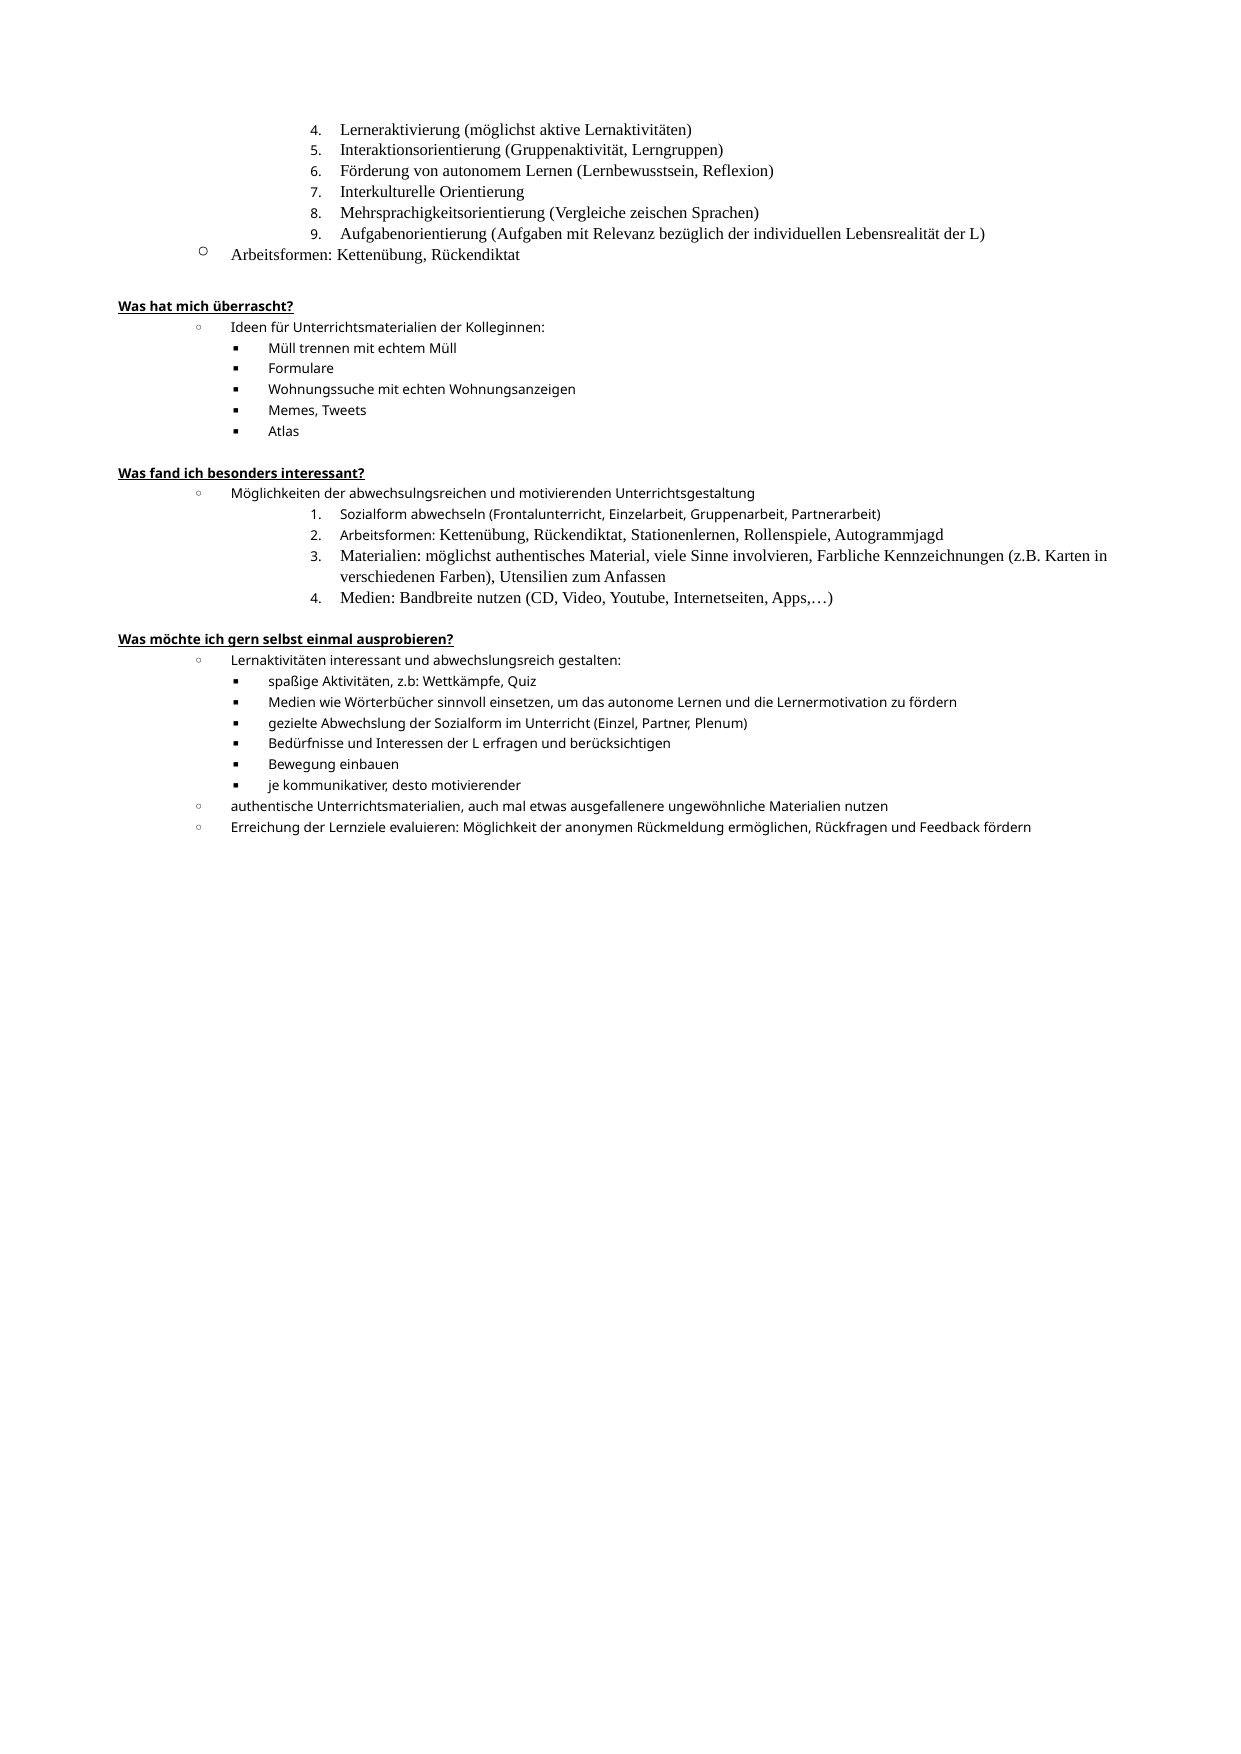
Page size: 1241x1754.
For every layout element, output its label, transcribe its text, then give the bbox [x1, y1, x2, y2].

list Was hat mich überrascht? [118, 294, 1122, 315]
list Erreichung der Lernziele evaluieren: Möglichkeit der anonymen Rückmeldung ermöglichen, Rückfragen und Feedback fördern [193, 815, 1122, 836]
list je kommunikativer, desto motivierender [231, 774, 1122, 794]
list Formulare [231, 357, 1122, 378]
list Arbeitsformen: Kettenübung, Rückendiktat, Stationenlernen, Rollenspiele, Autogrammjagd [310, 524, 1122, 544]
list Möglichkeiten der abwechsulngsreichen und motivierenden Unterrichtsgestaltung [193, 482, 1122, 503]
list Arbeitsformen: Kettenübung, Rückendiktat [193, 243, 1122, 266]
list Lerneraktivierung (möglichst aktive Lernaktivitäten) [310, 118, 1122, 139]
list Memes, Tweets [231, 399, 1122, 419]
list Was fand ich besonders interessant? [118, 461, 1122, 482]
list Aufgabenorientierung (Aufgaben mit Relevanz bezüglich der individuellen Lebensrealität der L) [310, 222, 1122, 243]
list Lernaktivitäten interessant und abwechslungsreich gestalten: [193, 649, 1122, 669]
list spaßige Aktivitäten, z.b: Wettkämpfe, Quiz [231, 669, 1122, 690]
list Mehrsprachigkeitsorientierung (Vergleiche zeischen Sprachen) [310, 201, 1122, 222]
list Bewegung einbauen [231, 753, 1122, 774]
list Interkulturelle Orientierung [310, 181, 1122, 201]
list Was möchte ich gern selbst einmal ausprobieren? [118, 628, 1122, 649]
list Sozialform abwechseln (Frontalunterricht, Einzelarbeit, Gruppenarbeit, Partnerarbeit) [310, 503, 1122, 524]
list Medien: Bandbreite nutzen (CD, Video, Youtube, Internetseiten, Apps,…) [310, 586, 1122, 607]
list Medien wie Wörterbücher sinnvoll einsetzen, um das autonome Lernen und die Lernermotivation zu fördern [231, 690, 1122, 711]
list Ideen für Unterrichtsmaterialien der Kolleginnen: [193, 315, 1122, 336]
list gezielte Abwechslung der Sozialform im Unterricht (Einzel, Partner, Plenum) [231, 711, 1122, 732]
list Materialien: möglichst authentisches Material, viele Sinne involvieren, Farbliche Kennzeichnungen (z.B. Karten in verschiedenen Farben), Utensilien zum Anfassen [310, 544, 1122, 586]
list Interaktionsorientierung (Gruppenaktivität, Lerngruppen) [310, 139, 1122, 160]
list authentische Unterrichtsmaterialien, auch mal etwas ausgefallenere ungewöhnliche Materialien nutzen [193, 794, 1122, 815]
list Förderung von autonomem Lernen (Lernbewusstsein, Reflexion) [310, 160, 1122, 181]
list Müll trennen mit echtem Müll [231, 336, 1122, 357]
list Atlas [231, 419, 1122, 440]
list Bedürfnisse und Interessen der L erfragen und berücksichtigen [231, 732, 1122, 753]
list Wohnungssuche mit echten Wohnungsanzeigen [231, 378, 1122, 399]
